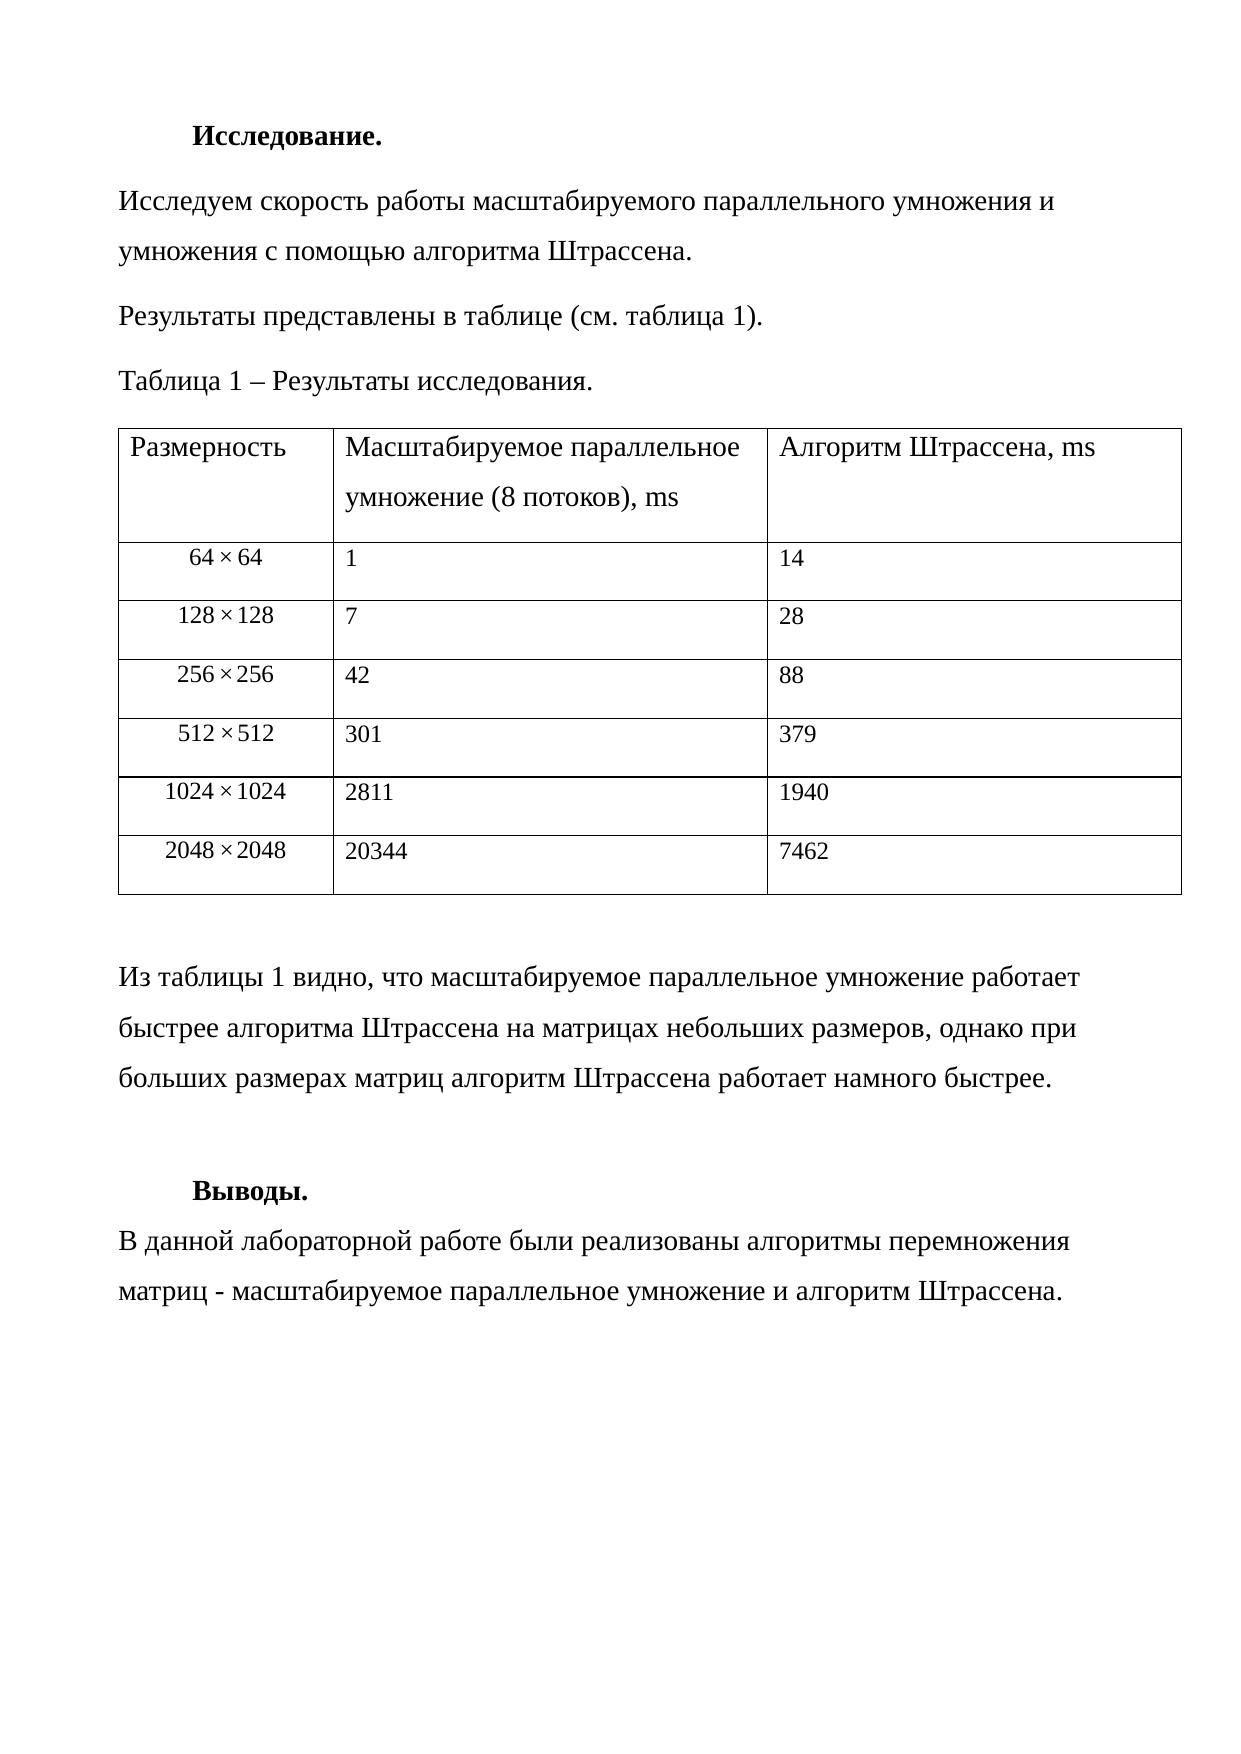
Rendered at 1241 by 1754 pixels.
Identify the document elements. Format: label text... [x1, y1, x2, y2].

table_header Размерность [119, 429, 333, 542]
table_header Алгоритм Штрассена, ms [768, 429, 1181, 542]
table_cell [119, 660, 333, 718]
table_cell 14 [768, 543, 1181, 600]
table_cell 301 [334, 719, 767, 776]
text Результаты представлены в таблице (см. таблица 1). [118, 298, 1122, 332]
text Из таблицы 1 видно, что масштабируемое параллельное умножение работает быстрее алгоритма Штрассена на матрицах небольших размеров, однако при больших размерах матриц алгоритм Штрассена работает намного быстрее. [118, 959, 1122, 1094]
text Исследуем скорость работы масштабируемого параллельного умножения и умножения с помощью алгоритма Штрассена. [118, 183, 1122, 267]
table_header Масштабируемое параллельное умножение (8 потоков), ms [334, 429, 767, 542]
table_cell [119, 719, 333, 776]
text В данной лабораторной работе были реализованы алгоритмы перемножения матриц - масштабируемое параллельное умножение и алгоритм Штрассена. [118, 1223, 1122, 1307]
table_cell 28 [768, 601, 1181, 659]
table_cell 20344 [334, 836, 767, 894]
table_cell [119, 601, 333, 659]
table_cell 7462 [768, 836, 1181, 894]
text Таблица 1 – Результаты исследования. [118, 363, 1122, 397]
table_cell 88 [768, 660, 1181, 718]
table_cell 1940 [768, 778, 1181, 835]
table_cell 2811 [334, 778, 767, 835]
table_cell 1 [334, 543, 767, 600]
table_cell 379 [768, 719, 1181, 776]
table_cell 42 [334, 660, 767, 718]
table_cell [119, 543, 333, 600]
text Исследование. [118, 118, 1122, 152]
table_cell 7 [334, 601, 767, 659]
table_cell [119, 836, 333, 894]
table_cell [119, 778, 333, 835]
subtitle Выводы. [118, 1173, 1122, 1206]
